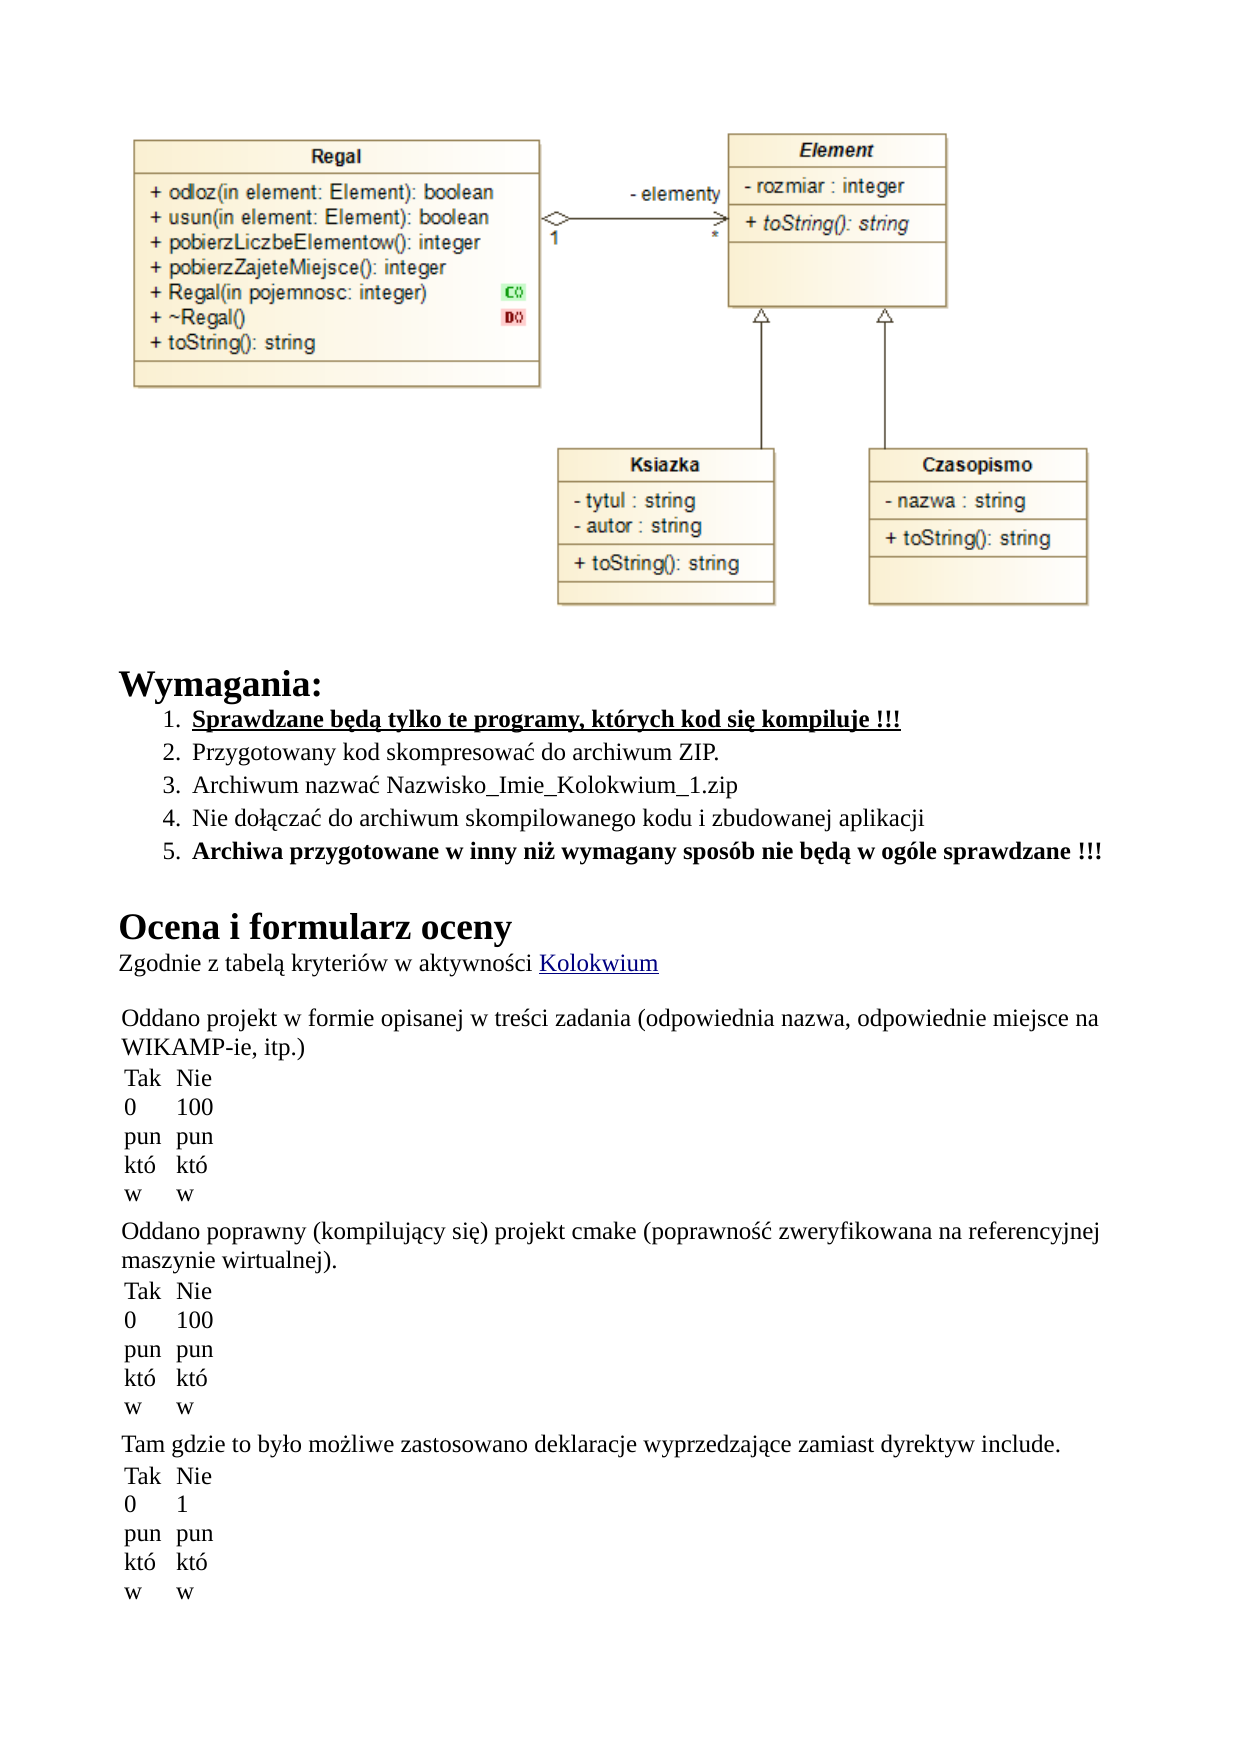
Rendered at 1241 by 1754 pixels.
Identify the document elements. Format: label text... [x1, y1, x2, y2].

table_cell [1106, 1213, 1122, 1426]
subtitle Wymagania: [118, 661, 1122, 704]
table_header Nie 100 punktów [173, 1274, 224, 1423]
list Sprawdzane będą tylko te programy, których kod się kompiluje !!! [162, 704, 1122, 733]
list Archiwa przygotowane w inny niż wymagany sposób nie będą w ogóle sprawdzane !!! [162, 836, 1122, 865]
table_cell [1106, 1426, 1122, 1610]
table_header Tak 0 punktów [121, 1458, 173, 1607]
list Archiwum nazwać Nazwisko_Imie_Kolokwium_1.zip [162, 770, 1122, 799]
table_cell Tam gdzie to było możliwe zastosowano deklaracje wyprzedzające zamiast dyrektyw include. [118, 1426, 1106, 1610]
table_header Oddano projekt w formie opisanej w treści zadania (odpowiednia nazwa, odpowiednie miejsce na WIKAMP-ie, itp.) [118, 1000, 1106, 1213]
table_header Nie 100 punktów [173, 1061, 224, 1210]
table_header Nie 1 punktów [173, 1458, 224, 1607]
table_header Tak 0 punktów [121, 1274, 173, 1423]
subtitle Ocena i formularz oceny [118, 904, 1122, 948]
list Nie dołączać do archiwum skompilowanego kodu i zbudowanej aplikacji [162, 803, 1122, 832]
table_header Tak 0 punktów [121, 1061, 173, 1210]
text Zgodnie z tabelą kryteriów w aktywności Kolokwium [118, 948, 1122, 976]
table_header [1106, 1000, 1122, 1213]
table_cell Oddano poprawny (kompilujący się) projekt cmake (poprawność zweryfikowana na referencyjnej maszynie wirtualnej). [118, 1213, 1106, 1426]
list Przygotowany kod skompresować do archiwum ZIP. [162, 737, 1122, 766]
